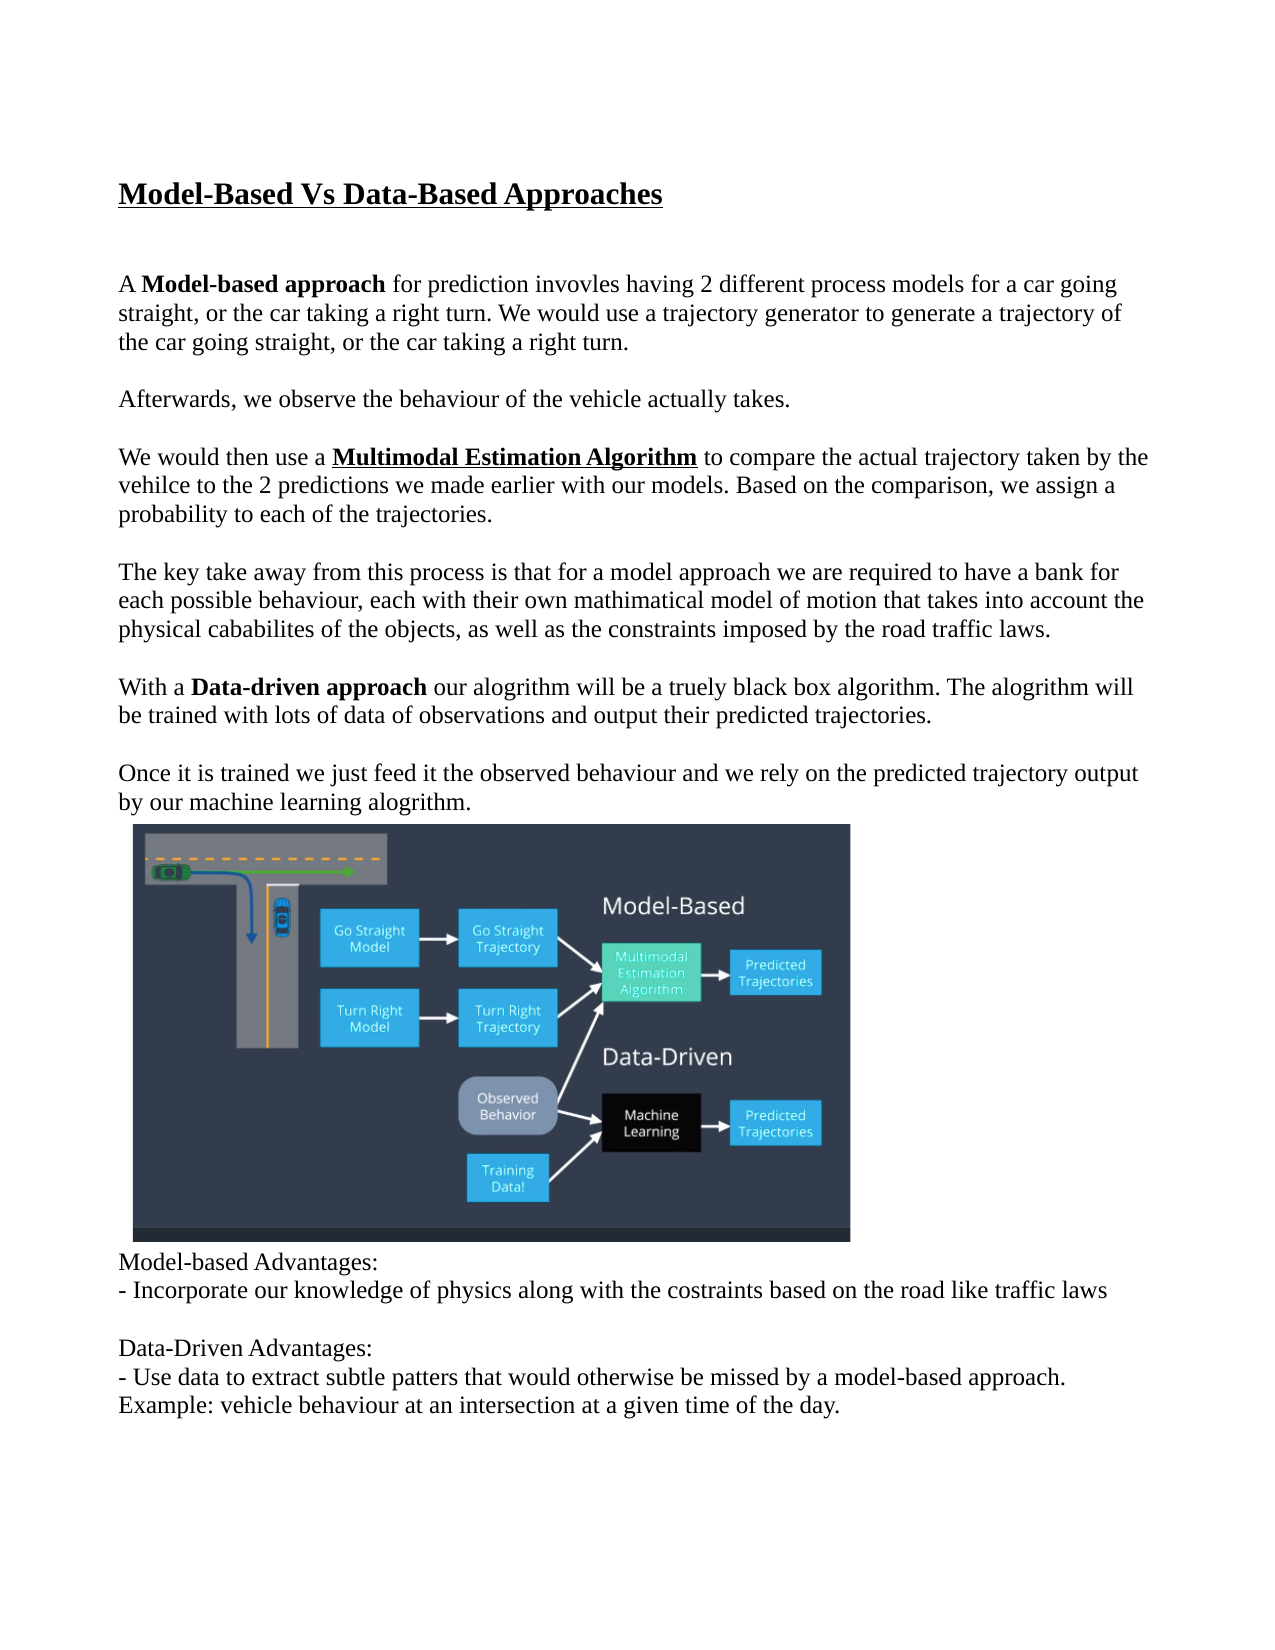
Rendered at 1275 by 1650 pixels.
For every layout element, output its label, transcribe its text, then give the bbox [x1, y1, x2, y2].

text A Model-based approach for prediction invovles having 2 different process models for a car going straight, or the car taking a right turn. We would use a trajectory generator to generate a trajectory of the car going straight, or the car taking a right turn. [118, 269, 1157, 355]
text Model-Based Vs Data-Based Approaches [118, 176, 1157, 212]
text Afterwards, we observe the behaviour of the vehicle actually takes. [118, 384, 1157, 413]
text With a Data-driven approach our alogrithm will be a truely black box algorithm. The alogrithm will be trained with lots of data of observations and output their predicted trajectories. [118, 672, 1157, 729]
text The key take away from this process is that for a model approach we are required to have a bank for each possible behaviour, each with their own mathimatical model of motion that takes into account the physical cababilites of the objects, as well as the constraints imposed by the road traffic laws. [118, 557, 1157, 643]
text Model-based Advantages: [118, 1247, 1157, 1275]
text Data-Driven Advantages: [118, 1333, 1157, 1362]
text - Use data to extract subtle patters that would otherwise be missed by a model-based approach. Example: vehicle behaviour at an intersection at a given time of the day. [118, 1362, 1157, 1419]
text Once it is trained we just feed it the observed behaviour and we rely on the predicted trajectory output by our machine learning alogrithm. [118, 758, 1157, 815]
picture [132, 824, 851, 1242]
text We would then use a Multimodal Estimation Algorithm to compare the actual trajectory taken by the vehilce to the 2 predictions we made earlier with our models. Based on the comparison, we assign a probability to each of the trajectories. [118, 442, 1157, 528]
text - Incorporate our knowledge of physics along with the costraints based on the road like traffic laws [118, 1275, 1157, 1304]
